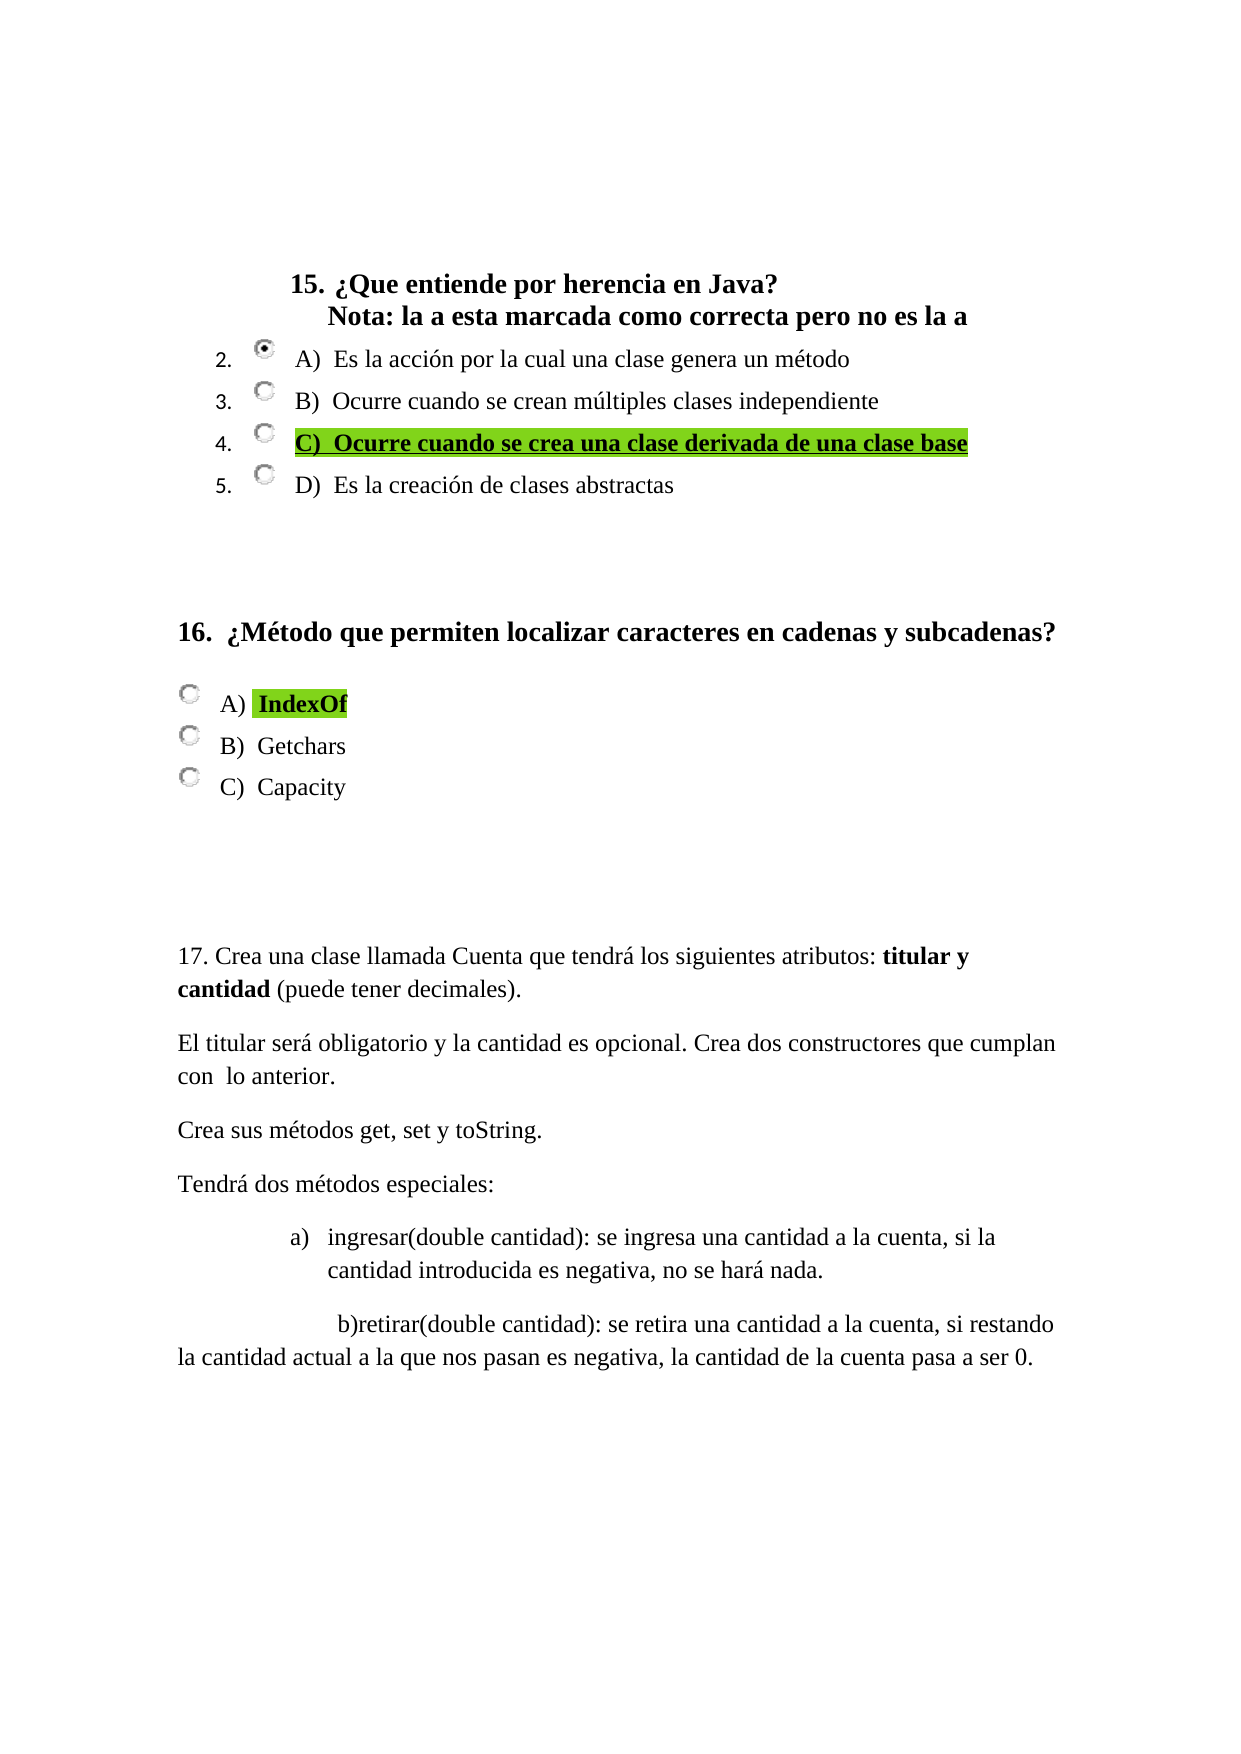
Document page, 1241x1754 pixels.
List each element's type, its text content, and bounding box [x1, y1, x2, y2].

list D) Es la creación de clases abstractas [215, 457, 1063, 499]
text 17. Crea una clase llamada Cuenta que tendrá los siguientes atributos: titular y cantidad (puede tener decimales). [177, 941, 1063, 1003]
subtitle ¿Que entiende por herencia en Java? [290, 267, 1063, 299]
text b)retirar(double cantidad): se retira una cantidad a la cuenta, si restando la cantidad actual a la que nos pasan es negativa, la cantidad de la cuenta pasa a ser 0. [177, 1309, 1063, 1371]
list C) Ocurre cuando se crea una clase derivada de una clase base [215, 415, 1063, 457]
list A) Es la acción por la cual una clase genera un método [215, 332, 1063, 374]
text B) Getchars [177, 718, 1063, 759]
subtitle Nota: la a esta marcada como correcta pero no es la a [327, 299, 1063, 332]
list ingresar(double cantidad): se ingresa una cantidad a la cuenta, si la cantidad introducida es negativa, no se hará nada. [290, 1222, 1063, 1284]
text El titular será obligatorio y la cantidad es opcional. Crea dos constructores que cumplan con lo anterior. [177, 1028, 1063, 1090]
text A) IndexOf [177, 677, 1063, 718]
list B) Ocurre cuando se crean múltiples clases independiente [215, 374, 1063, 415]
text C) Capacity [177, 759, 1063, 801]
text Tendrá dos métodos especiales: [177, 1169, 1063, 1197]
subtitle 16. ¿Método que permiten localizar caracteres en cadenas y subcadenas? [177, 615, 1063, 647]
text Crea sus métodos get, set y toString. [177, 1115, 1063, 1143]
